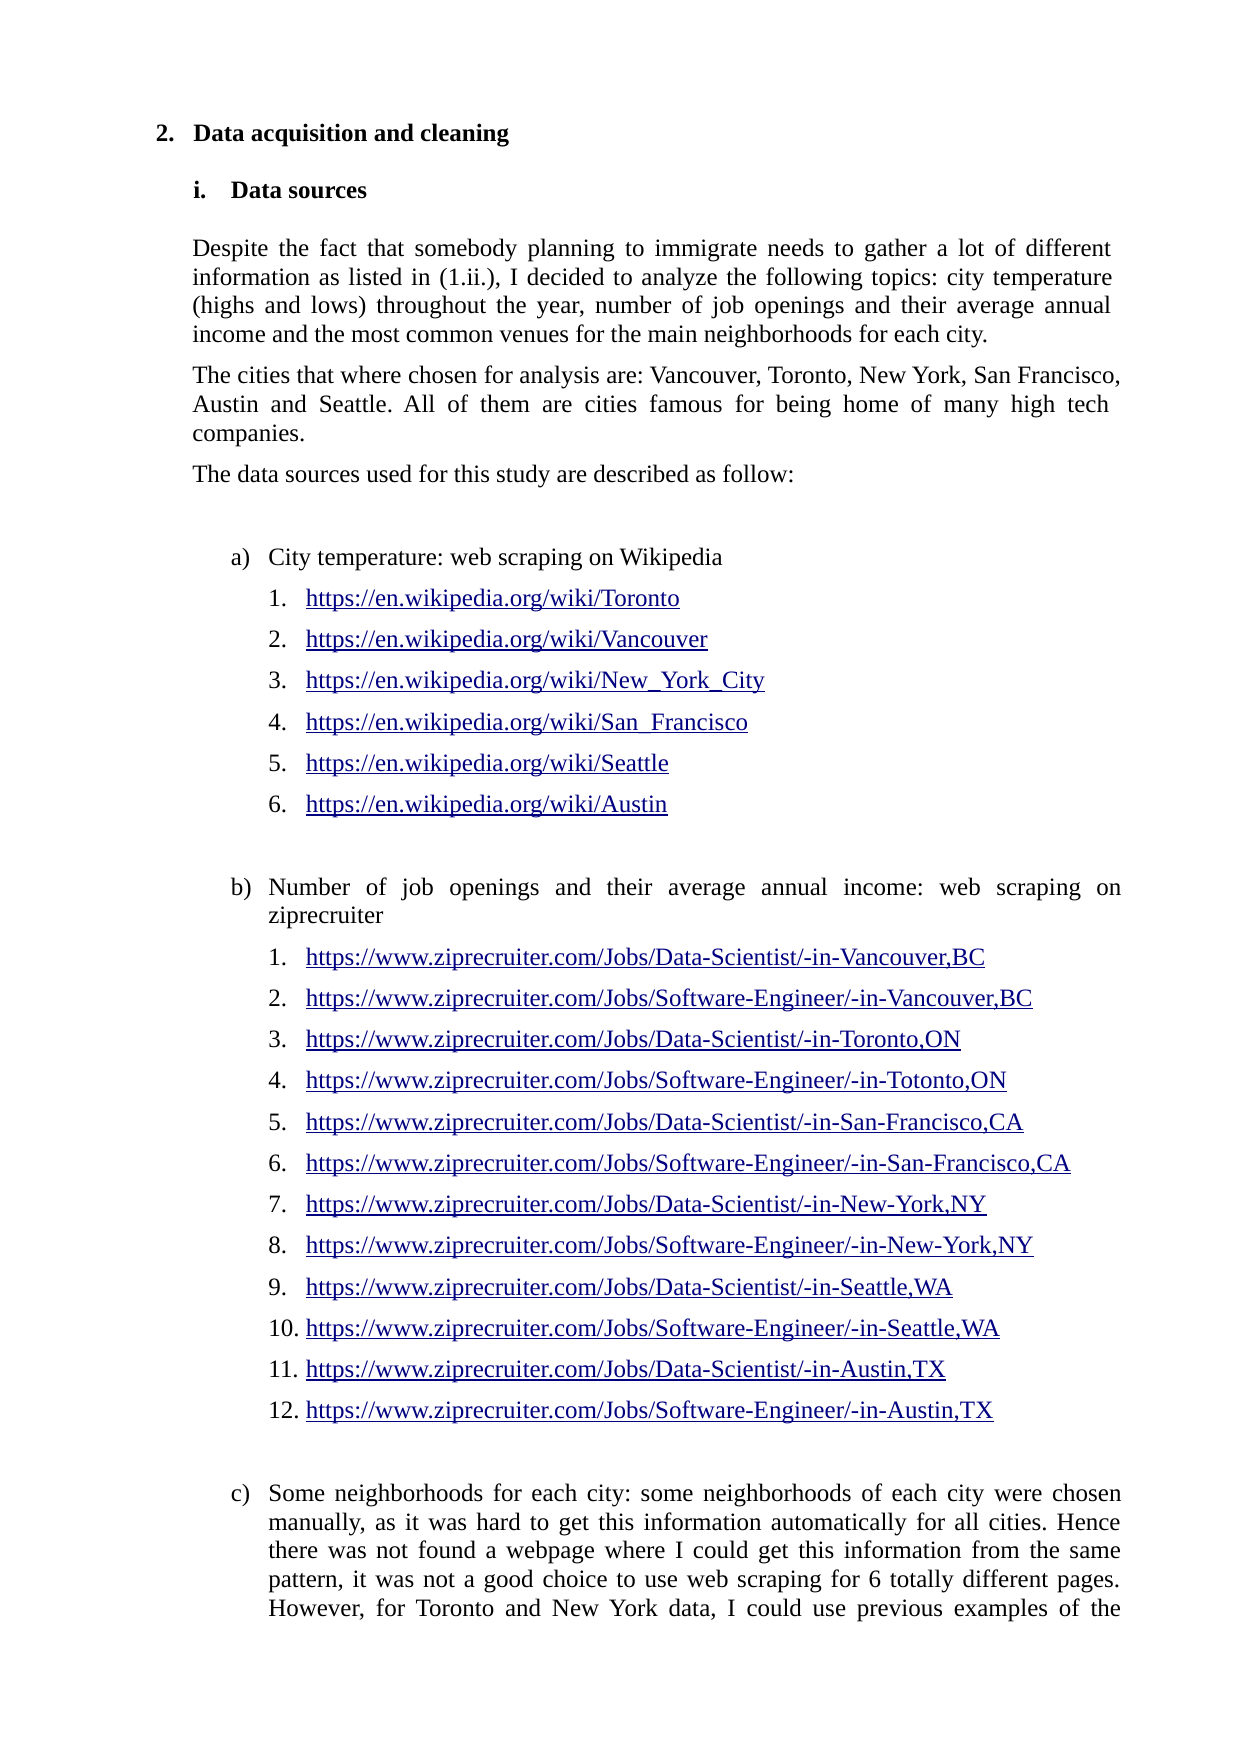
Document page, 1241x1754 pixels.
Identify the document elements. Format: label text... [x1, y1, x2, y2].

list https://en.wikipedia.org/wiki/San_Francisco [268, 707, 1122, 736]
list City temperature: web scraping on Wikipedia [231, 542, 1122, 571]
list https://www.ziprecruiter.com/Jobs/Software-Engineer/-in-Seattle,WA [268, 1313, 1122, 1342]
list https://en.wikipedia.org/wiki/Austin [268, 789, 1122, 818]
text The data sources used for this study are described as follow: [118, 459, 1122, 488]
list https://www.ziprecruiter.com/Jobs/Software-Engineer/-in-New-York,NY [268, 1231, 1122, 1259]
list https://www.ziprecruiter.com/Jobs/Data-Scientist/-in-San-Francisco,CA [268, 1107, 1122, 1136]
list Some neighborhoods for each city: some neighborhoods of each city were chosen manually, as it was hard to get this information automatically for all cities. Hence there was not found a webpage where I could get this information from the same pattern, it was not a good choice to use web scraping for 6 totally different pages. However, for Toronto and New York data, I could use previous examples of the [231, 1478, 1122, 1622]
list https://www.ziprecruiter.com/Jobs/Software-Engineer/-in-Austin,TX [268, 1396, 1122, 1424]
list https://www.ziprecruiter.com/Jobs/Data-Scientist/-in-Austin,TX [268, 1354, 1122, 1383]
list https://en.wikipedia.org/wiki/Seattle [268, 748, 1122, 777]
list https://en.wikipedia.org/wiki/Vancouver [268, 624, 1122, 653]
list https://www.ziprecruiter.com/Jobs/Software-Engineer/-in-Vancouver,BC [268, 983, 1122, 1012]
list https://www.ziprecruiter.com/Jobs/Software-Engineer/-in-Totonto,ON [268, 1066, 1122, 1094]
list https://www.ziprecruiter.com/Jobs/Data-Scientist/-in-Seattle,WA [268, 1272, 1122, 1301]
list Data acquisition and cleaning [156, 118, 1122, 147]
list https://www.ziprecruiter.com/Jobs/Data-Scientist/-in-New-York,NY [268, 1189, 1122, 1218]
list https://en.wikipedia.org/wiki/Toronto [268, 583, 1122, 612]
list https://www.ziprecruiter.com/Jobs/Data-Scientist/-in-Vancouver,BC [268, 942, 1122, 971]
list Number of job openings and their average annual income: web scraping on ziprecruiter [231, 872, 1122, 929]
list https://www.ziprecruiter.com/Jobs/Software-Engineer/-in-San-Francisco,CA [268, 1148, 1122, 1177]
list https://en.wikipedia.org/wiki/New_York_City [268, 666, 1122, 694]
text The cities that where chosen for analysis are: Vancouver, Toronto, New York, San Francisco, Austin and Seattle. All of them are cities famous for being home of many high tech companies. [118, 361, 1122, 447]
text Despite the fact that somebody planning to immigrate needs to gather a lot of different information as listed in (1.ii.), I decided to analyze the following topics: city temperature (highs and lows) throughout the year, number of job openings and their average annual income and the most common venues for the main neighborhoods for each city. [118, 233, 1122, 348]
list Data sources [193, 176, 1122, 204]
list https://www.ziprecruiter.com/Jobs/Data-Scientist/-in-Toronto,ON [268, 1024, 1122, 1053]
